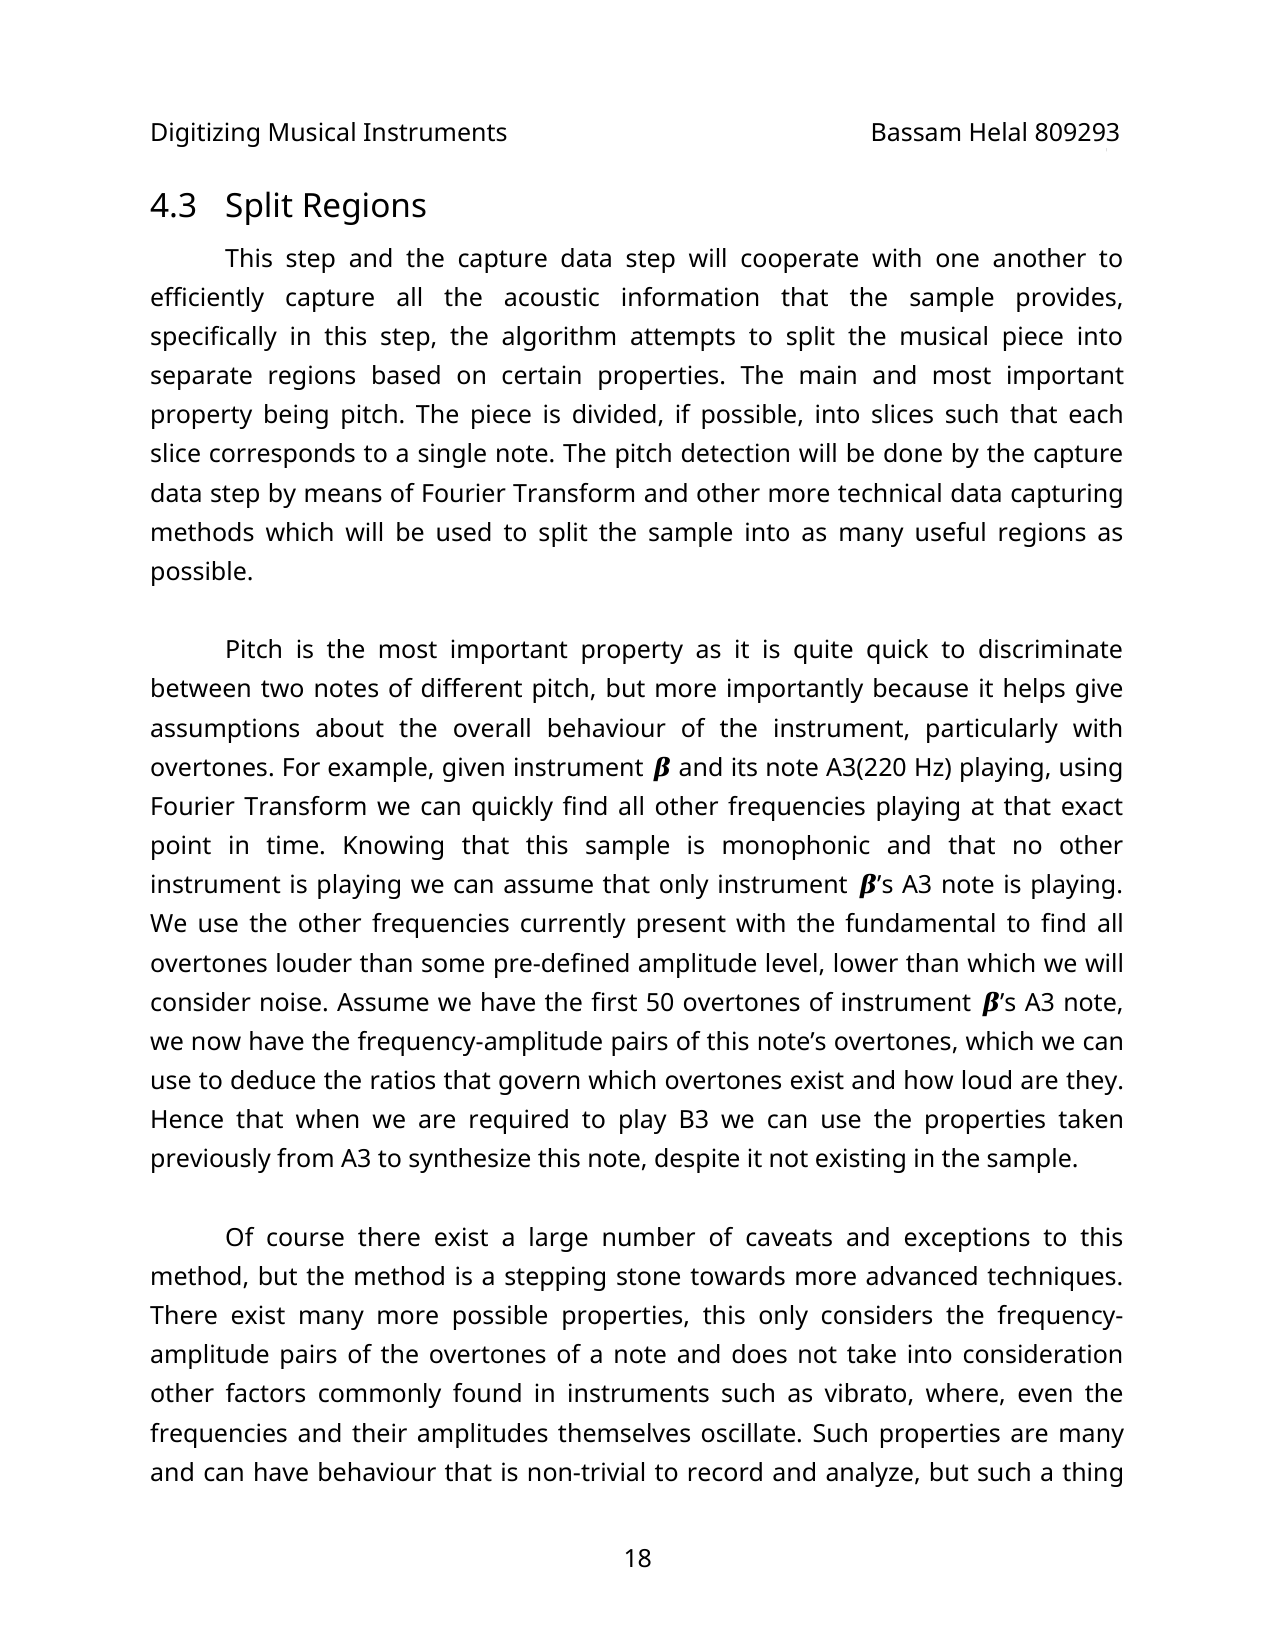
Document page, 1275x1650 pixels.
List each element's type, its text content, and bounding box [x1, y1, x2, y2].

text This step and the capture data step will cooperate with one another to efficiently capture all the acoustic information that the sample provides, specifically in this step, the algorithm attempts to split the musical piece into separate regions based on certain properties. The main and most important property being pitch. The piece is divided, if possible, into slices such that each slice corresponds to a single note. The pitch detection will be done by the capture data step by means of Fourier Transform and other more technical data capturing methods which will be used to split the sample into as many useful regions as possible. [150, 240, 1125, 588]
subtitle 4.3 Split Regions [150, 182, 1125, 228]
text Of course there exist a large number of caveats and exceptions to this method, but the method is a stepping stone towards more advanced techniques. There exist many more possible properties, this only considers the frequency-amplitude pairs of the overtones of a note and does not take into consideration other factors commonly found in instruments such as vibrato, where, even the frequencies and their amplitudes themselves oscillate. Such properties are many and can have behaviour that is non-trivial to record and analyze, but such a thing [150, 1219, 1125, 1488]
text Pitch is the most important property as it is quite quick to discriminate between two notes of different pitch, but more importantly because it helps give assumptions about the overall behaviour of the instrument, particularly with overtones. For example, given instrument 𝜷 and its note A3(220 Hz) playing, using Fourier Transform we can quickly find all other frequencies playing at that exact point in time. Knowing that this sample is monophonic and that no other instrument is playing we can assume that only instrument 𝜷’s A3 note is playing. We use the other frequencies currently present with the fundamental to find all overtones louder than some pre-defined amplitude level, lower than which we will consider noise. Assume we have the first 50 overtones of instrument 𝜷’s A3 note, we now have the frequency-amplitude pairs of this note’s overtones, which we can use to deduce the ratios that govern which overtones exist and how loud are they. Hence that when we are required to play B3 we can use the properties taken previously from A3 to synthesize this note, despite it not existing in the sample. [150, 632, 1125, 1175]
